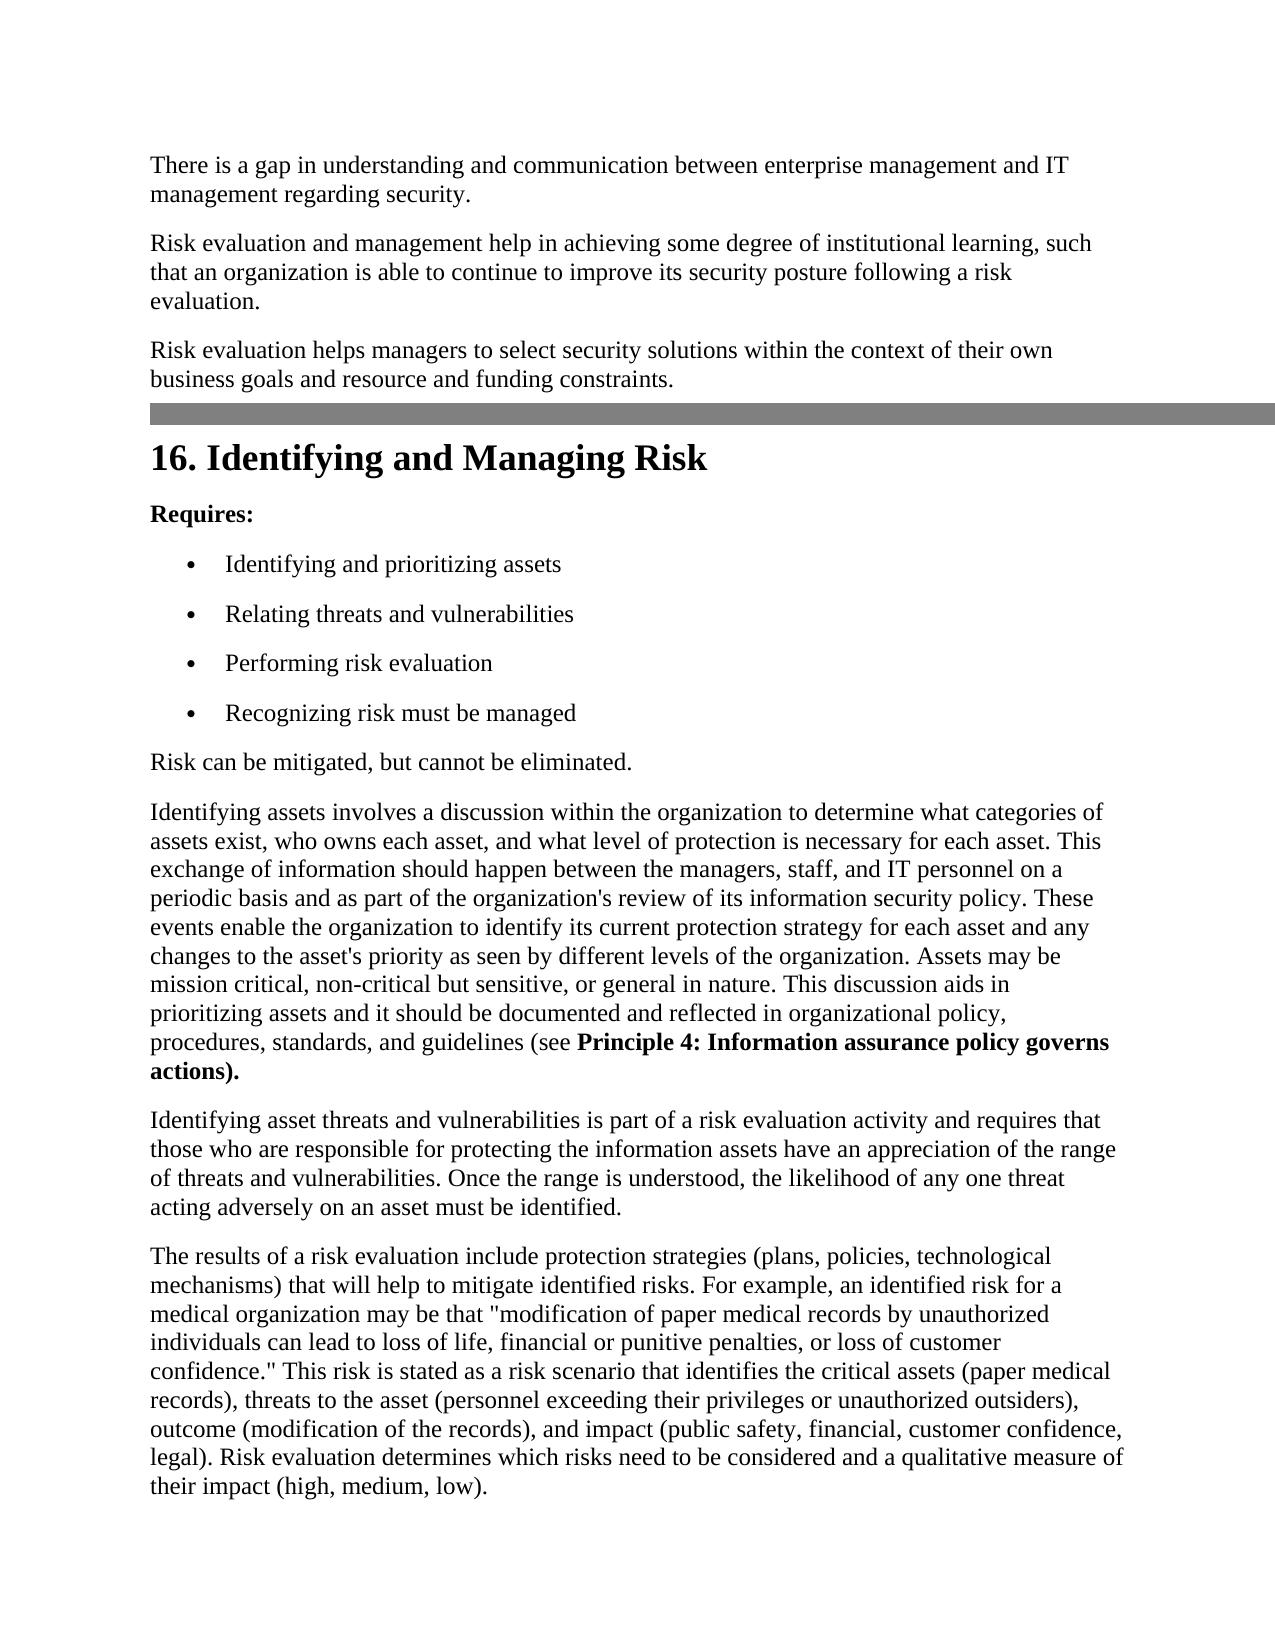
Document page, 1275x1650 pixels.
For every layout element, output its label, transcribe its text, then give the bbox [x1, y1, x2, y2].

list Relating threats and vulnerabilities [187, 599, 1125, 627]
text The results of a risk evaluation include protection strategies (plans, policies, technological mechanisms) that will help to mitigate identified risks. For example, an identified risk for a medical organization may be that "modification of paper medical records by unauthorized individuals can lead to loss of life, financial or punitive penalties, or loss of customer confidence." This risk is stated as a risk scenario that identifies the critical assets (paper medical records), threats to the asset (personnel exceeding their privileges or unauthorized outsiders), outcome (modification of the records), and impact (public safety, financial, customer confidence, legal). Risk evaluation determines which risks need to be considered and a qualitative measure of their impact (high, medium, low). [150, 1241, 1125, 1500]
list Performing risk evaluation [187, 648, 1125, 677]
text Identifying assets involves a discussion within the organization to determine what categories of assets exist, who owns each asset, and what level of protection is necessary for each asset. This exchange of information should happen between the managers, staff, and IT personnel on a periodic basis and as part of the organization's review of its information security policy. These events enable the organization to identify its current protection strategy for each asset and any changes to the asset's priority as seen by different levels of the organization. Assets may be mission critical, non-critical but sensitive, or general in nature. This discussion aids in prioritizing assets and it should be documented and reflected in organizational policy, procedures, standards, and guidelines (see Principle 4: Information assurance policy governs actions). [150, 797, 1125, 1084]
text Risk evaluation and management help in achieving some degree of institutional learning, such that an organization is able to continue to improve its security posture following a risk evaluation. [150, 228, 1125, 314]
text There is a gap in understanding and communication between enterprise management and IT management regarding security. [150, 150, 1125, 207]
list Identifying and prioritizing assets [187, 549, 1125, 578]
text Identifying asset threats and vulnerabilities is part of a risk evaluation activity and requires that those who are responsible for protecting the information assets have an appreciation of the range of threats and vulnerabilities. Once the range is understood, the likelihood of any one threat acting adversely on an asset must be identified. [150, 1105, 1125, 1220]
list Recognizing risk must be managed [187, 698, 1125, 727]
subtitle 16. Identifying and Managing Risk [150, 436, 1125, 479]
text Risk can be mitigated, but cannot be eliminated. [150, 747, 1125, 776]
text Risk evaluation helps managers to select security solutions within the context of their own business goals and resource and funding constraints. [150, 335, 1125, 393]
text Requires: [150, 499, 1125, 528]
